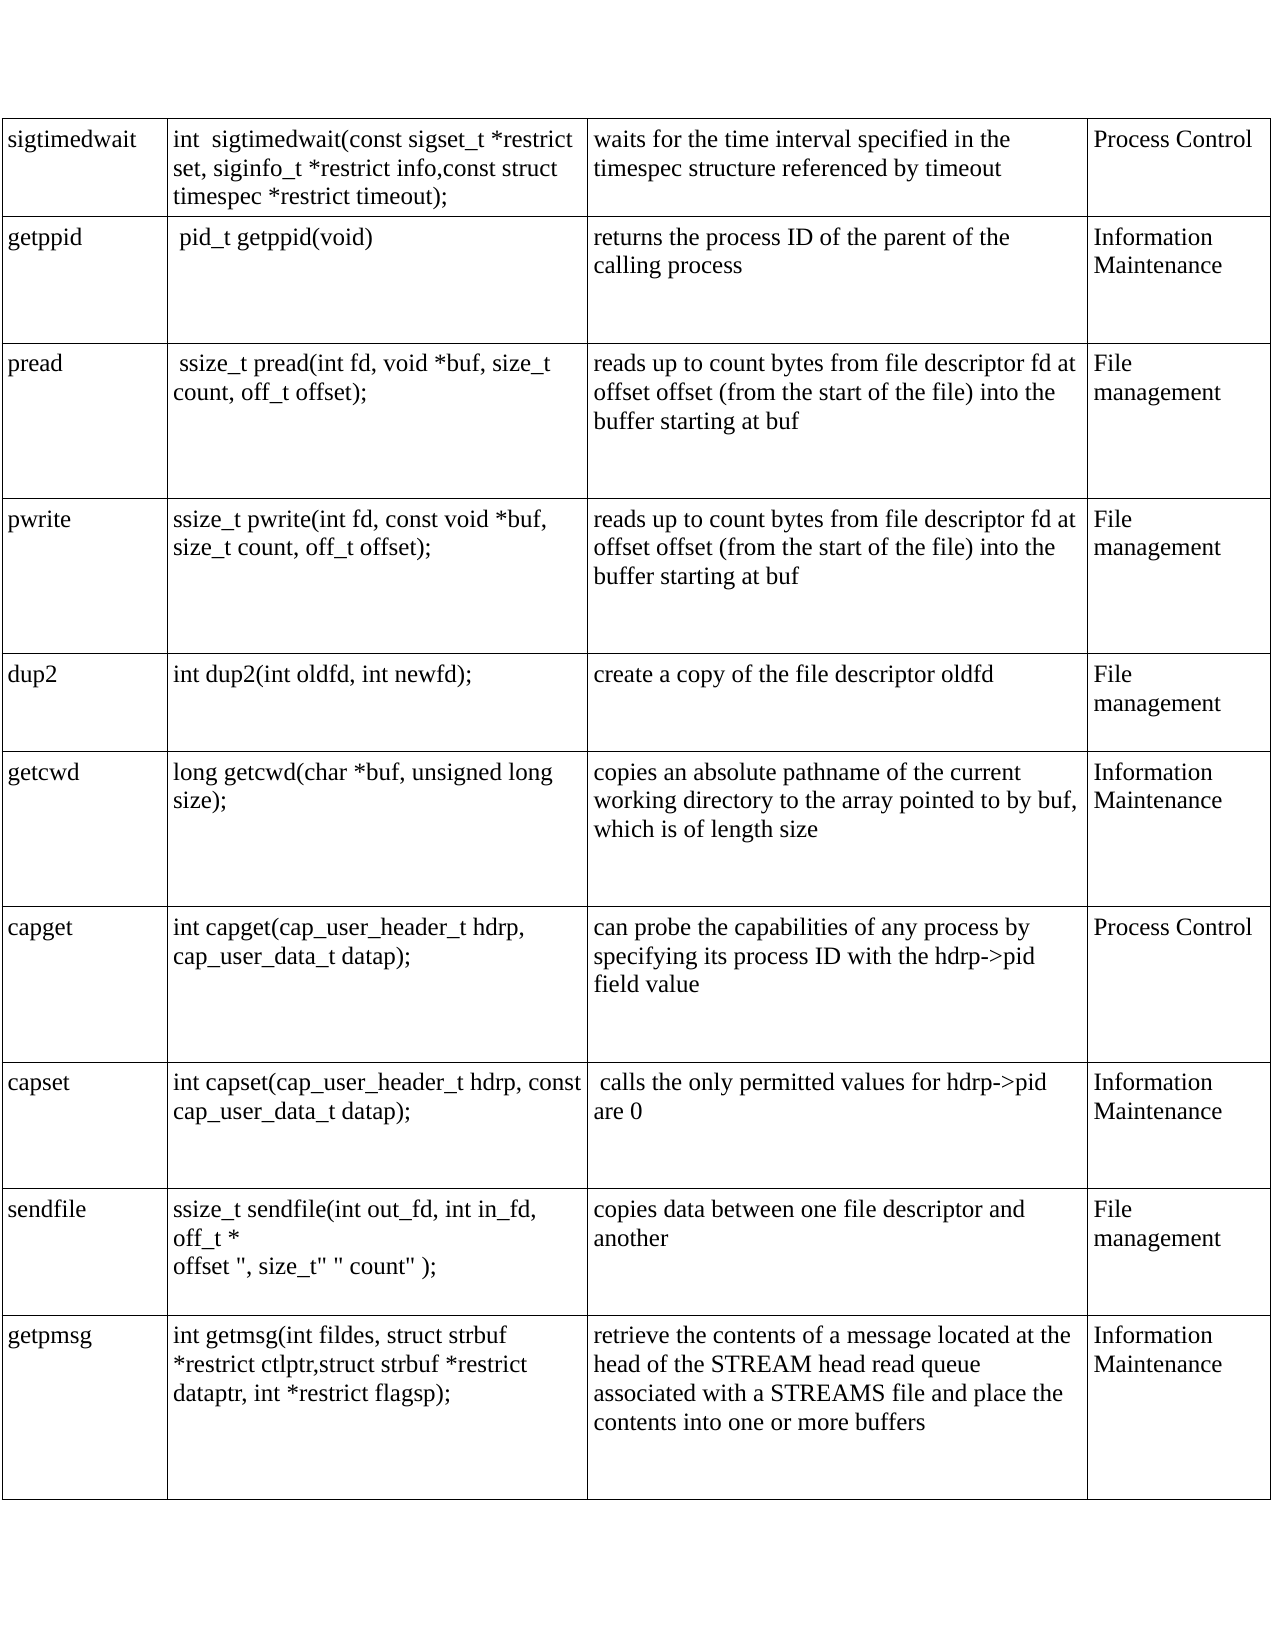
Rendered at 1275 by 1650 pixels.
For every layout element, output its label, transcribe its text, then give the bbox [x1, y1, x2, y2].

table_cell pid_t getppid(void) [168, 217, 587, 342]
table_cell getppid [3, 217, 167, 342]
table_cell ssize_t pwrite(int fd, const void *buf, size_t count, off_t offset); [168, 499, 587, 653]
table_cell waits for the time interval specified in the timespec structure referenced by timeout [588, 119, 1087, 216]
table_cell pread [3, 344, 167, 498]
table_cell sigtimedwait [3, 119, 167, 216]
table_cell File management [1088, 1189, 1270, 1315]
table_cell returns the process ID of the parent of the calling process [588, 217, 1087, 342]
table_cell dup2 [3, 654, 167, 751]
table_cell calls the only permitted values for hdrp->pid are 0 [588, 1063, 1087, 1188]
table_cell capset [3, 1063, 167, 1188]
table_cell int dup2(int oldfd, int newfd); [168, 654, 587, 751]
table_cell copies data between one file descriptor and another [588, 1189, 1087, 1315]
table_cell File management [1088, 344, 1270, 498]
table_cell Information Maintenance [1088, 217, 1270, 342]
table_cell File management [1088, 654, 1270, 751]
table_cell int capset(cap_user_header_t hdrp, const cap_user_data_t datap); [168, 1063, 587, 1188]
table_cell long getcwd(char *buf, unsigned long size); [168, 752, 587, 906]
table_cell ssize_t pread(int fd, void *buf, size_t count, off_t offset); [168, 344, 587, 498]
table_cell int sigtimedwait(const sigset_t *restrict set, siginfo_t *restrict info,const struct timespec *restrict timeout); [168, 119, 587, 216]
table_cell Information Maintenance [1088, 752, 1270, 906]
table_cell int capget(cap_user_header_t hdrp, cap_user_data_t datap); [168, 907, 587, 1062]
table_cell getpmsg [3, 1316, 167, 1499]
table_cell getcwd [3, 752, 167, 906]
table_cell retrieve the contents of a message located at the head of the STREAM head read queue associated with a STREAMS file and place the contents into one or more buffers [588, 1316, 1087, 1499]
table_cell Information Maintenance [1088, 1063, 1270, 1188]
table_cell pwrite [3, 499, 167, 653]
table_cell create a copy of the file descriptor oldfd [588, 654, 1087, 751]
table_cell Information Maintenance [1088, 1316, 1270, 1499]
table_cell int getmsg(int fildes, struct strbuf *restrict ctlptr,struct strbuf *restrict dataptr, int *restrict flagsp); [168, 1316, 587, 1499]
table_cell capget [3, 907, 167, 1062]
table_cell reads up to count bytes from file descriptor fd at offset offset (from the start of the file) into the buffer starting at buf [588, 499, 1087, 653]
table_cell can probe the capabilities of any process by specifying its process ID with the hdrp->pid field value [588, 907, 1087, 1062]
table_cell reads up to count bytes from file descriptor fd at offset offset (from the start of the file) into the buffer starting at buf [588, 344, 1087, 498]
table_cell File management [1088, 499, 1270, 653]
table_cell sendfile [3, 1189, 167, 1315]
table_cell copies an absolute pathname of the current working directory to the array pointed to by buf, which is of length size [588, 752, 1087, 906]
table_cell ssize_t sendfile(int out_fd, int in_fd, off_t * offset ", size_t" " count" ); [168, 1189, 587, 1315]
table_cell Process Control [1088, 907, 1270, 1062]
table_cell Process Control [1088, 119, 1270, 216]
